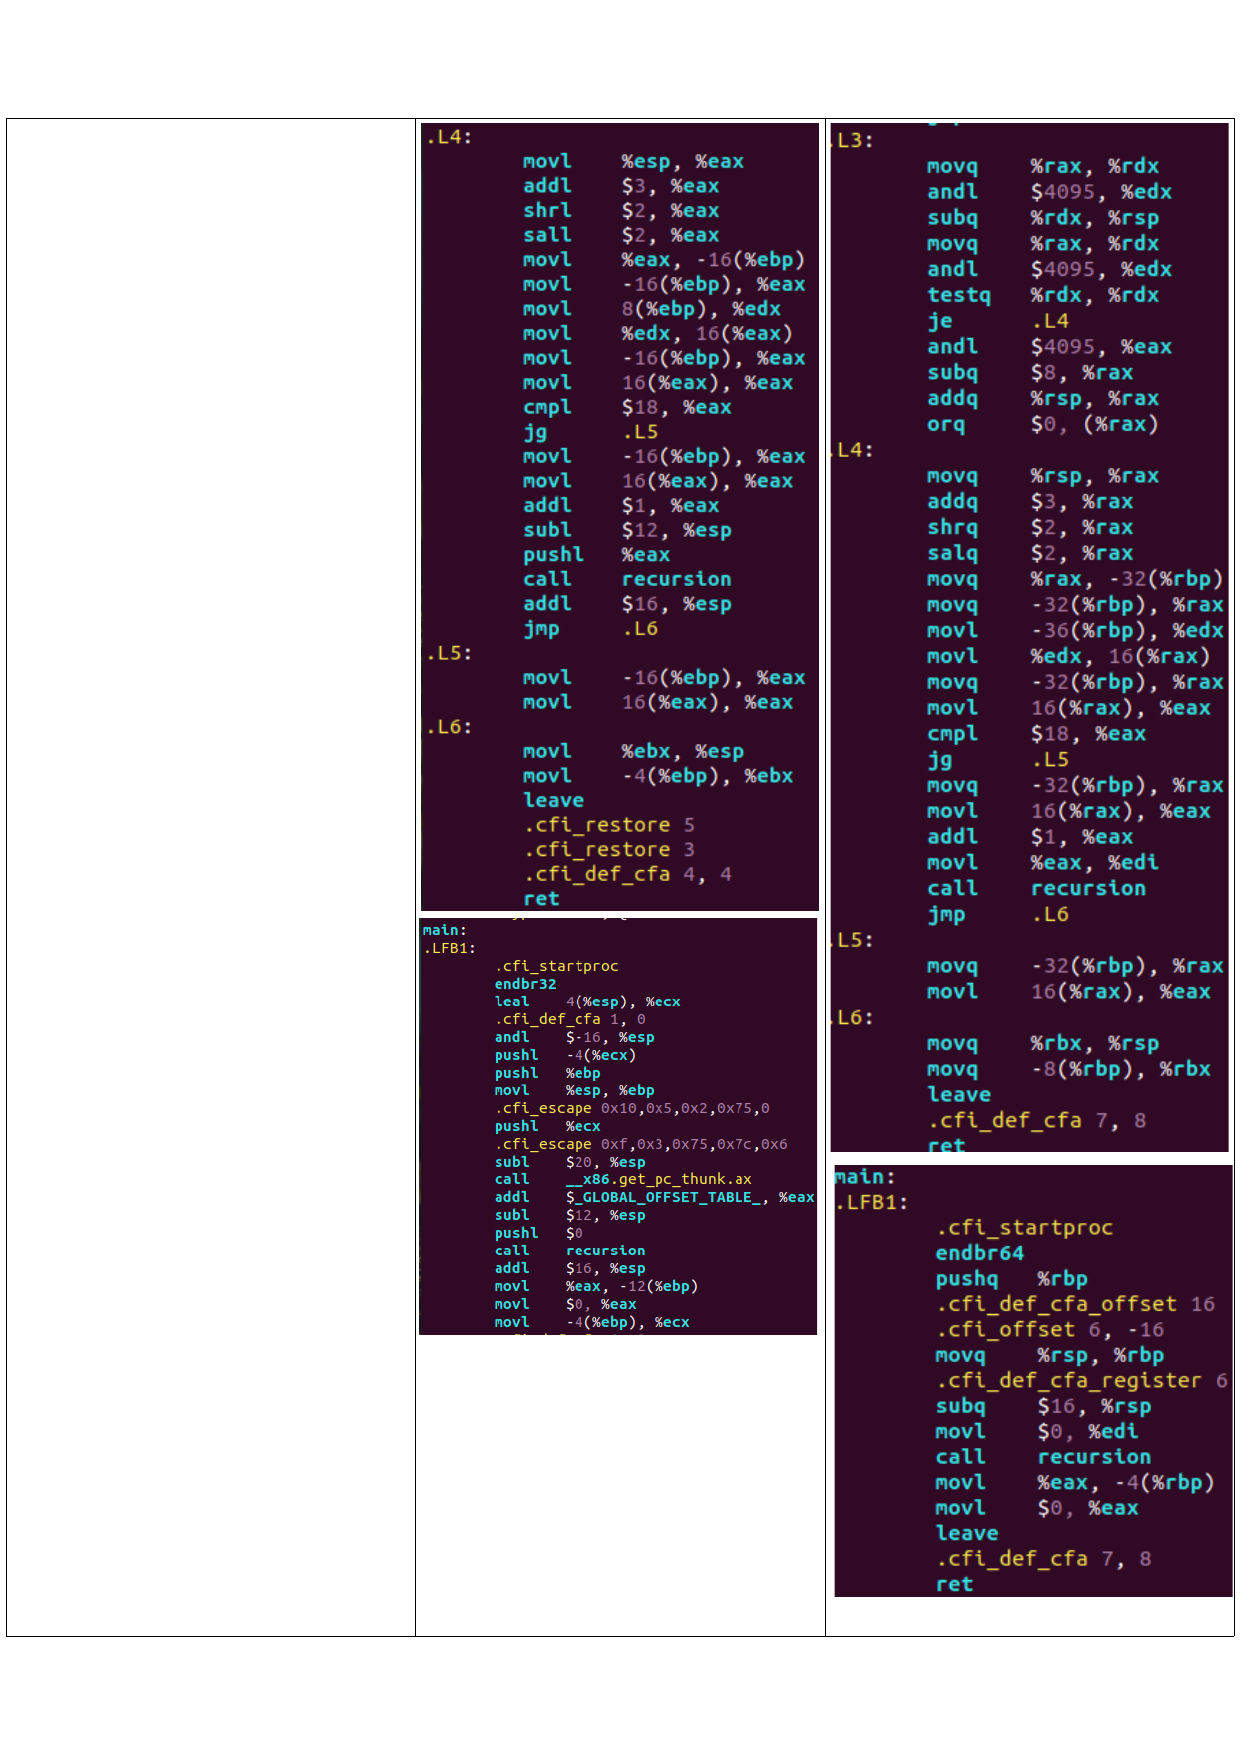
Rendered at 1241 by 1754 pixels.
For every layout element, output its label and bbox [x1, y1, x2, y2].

table_cell [416, 119, 825, 1636]
picture [834, 1165, 1233, 1597]
picture [421, 123, 819, 911]
table_cell [7, 119, 415, 1636]
picture [419, 918, 818, 1335]
picture [830, 123, 1229, 1152]
table_cell [826, 119, 1234, 1636]
